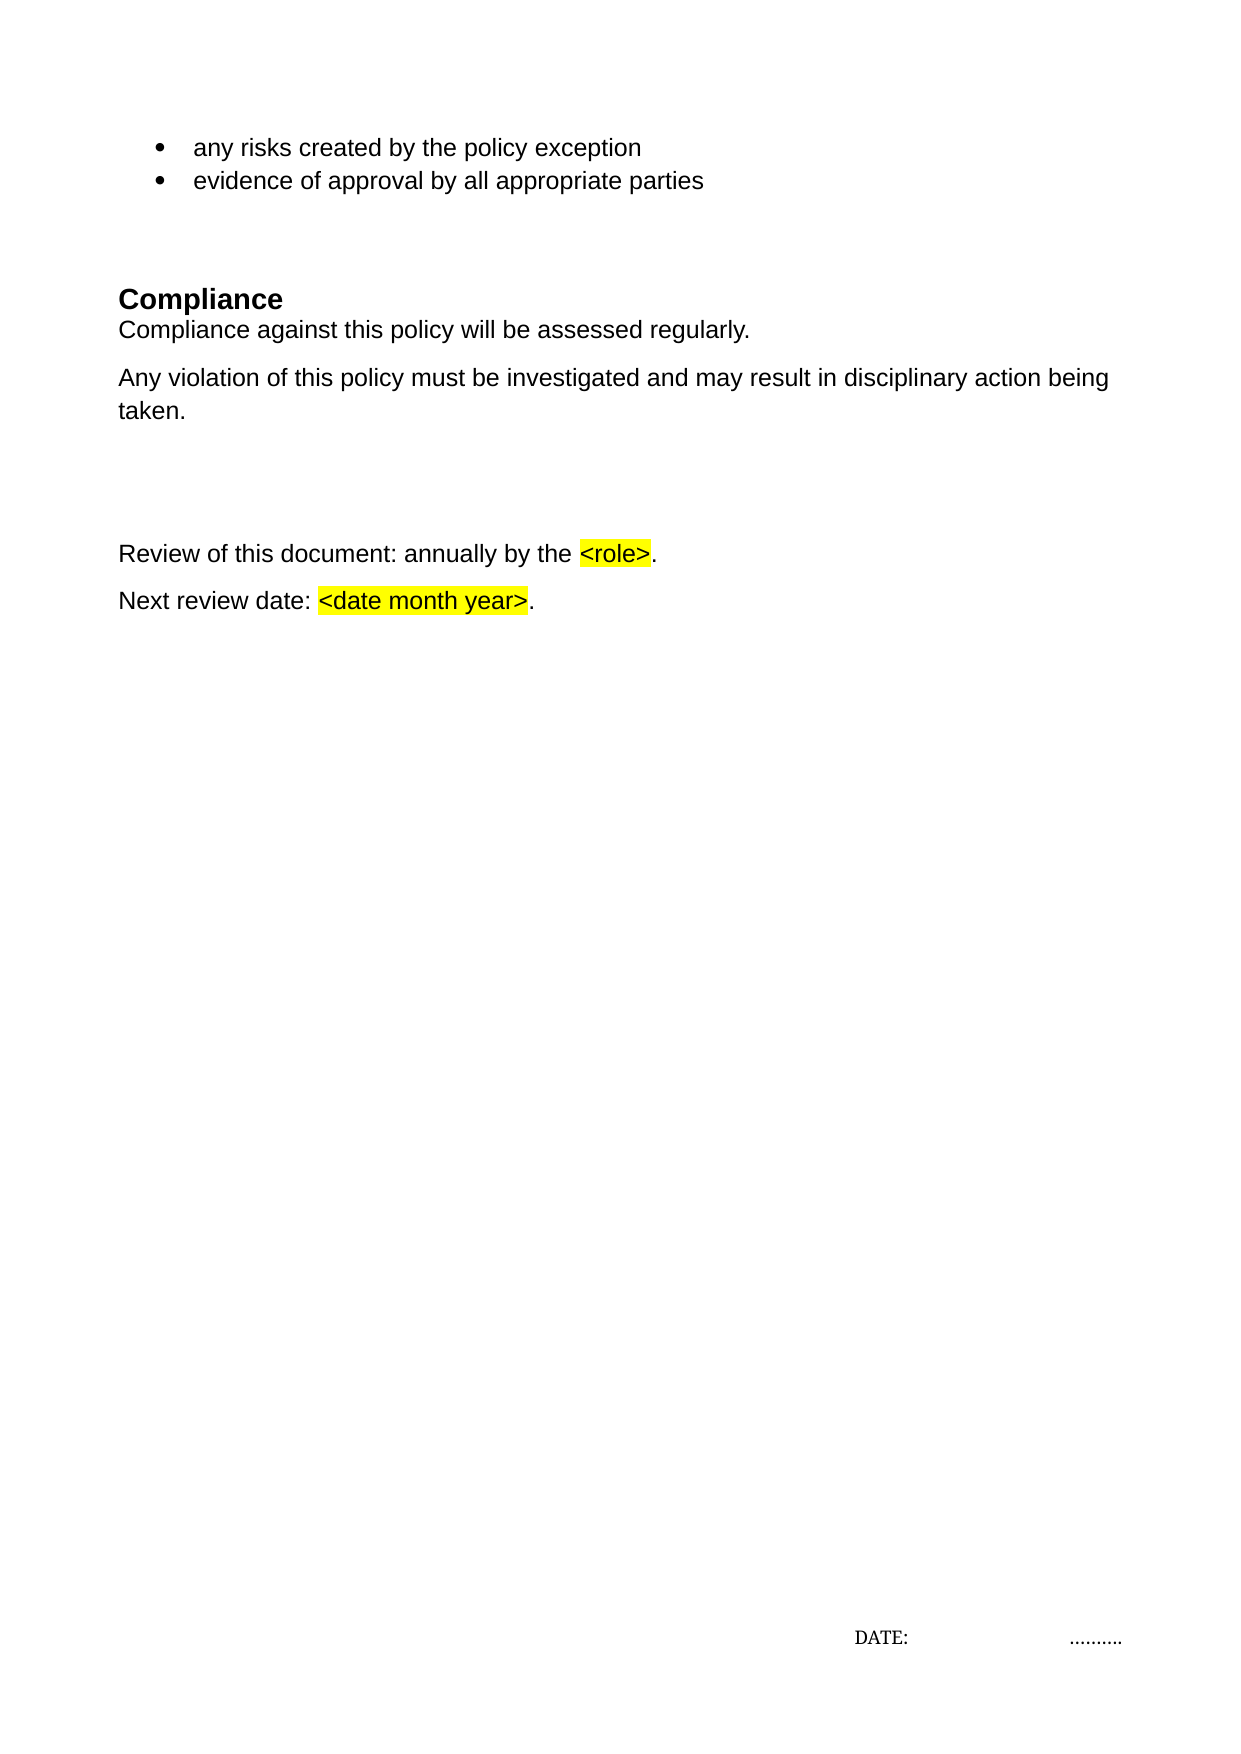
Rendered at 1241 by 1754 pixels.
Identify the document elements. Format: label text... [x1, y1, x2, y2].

list any risks created by the policy exception [156, 132, 1122, 161]
list evidence of approval by all appropriate parties [156, 166, 1122, 194]
text Next review date: <date month year>. [118, 586, 1122, 615]
text Review of this document: annually by the <role>. [118, 539, 1122, 567]
text Any violation of this policy must be investigated and may result in disciplinary action being taken. [118, 363, 1122, 425]
text Compliance against this policy will be assessed regularly. [118, 315, 1122, 344]
subtitle Compliance [118, 282, 1122, 315]
